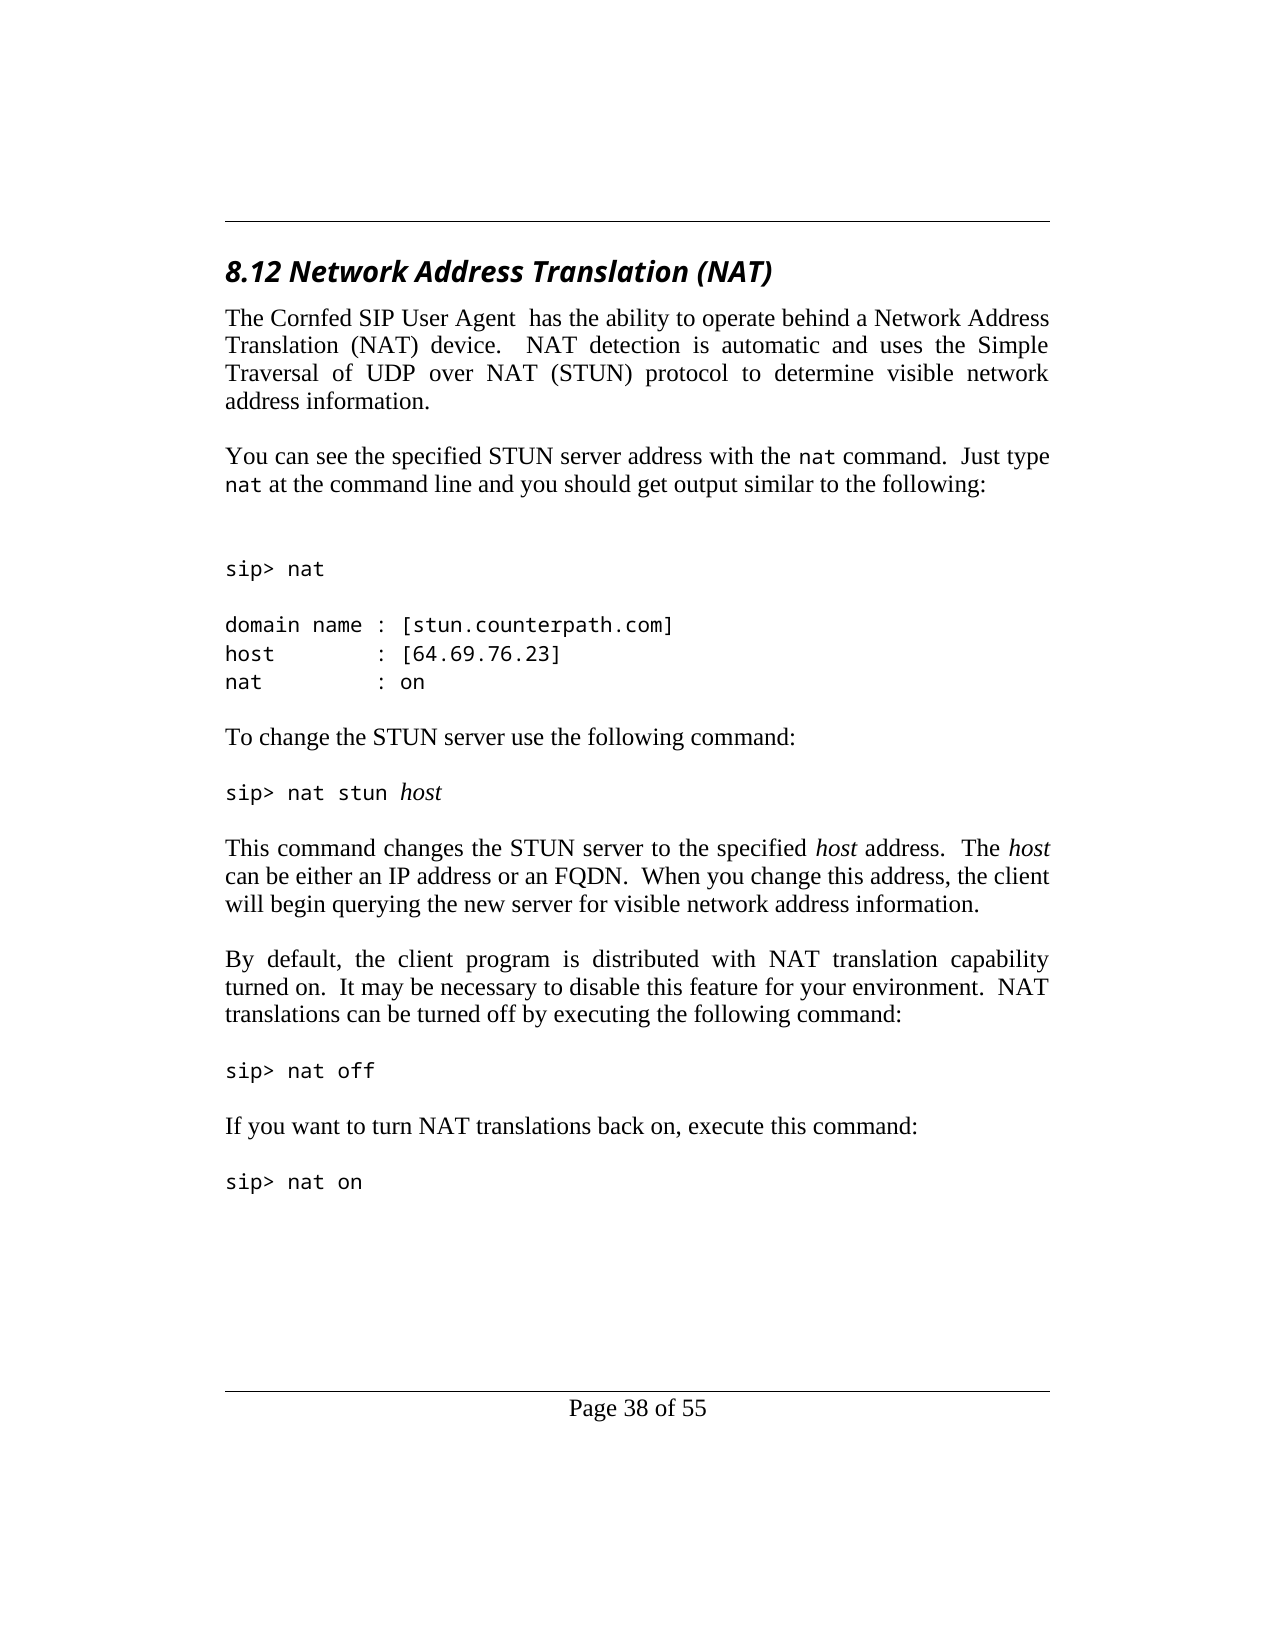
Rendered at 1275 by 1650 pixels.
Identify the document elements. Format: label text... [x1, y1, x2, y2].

text sip> nat off [225, 1056, 1050, 1084]
text By default, the client program is distributed with NAT translation capability turned on. It may be necessary to disable this feature for your environment. NAT translations can be turned off by executing the following command: [225, 945, 1050, 1028]
text You can see the specified STUN server address with the nat command. Just type nat at the command line and you should get output similar to the following: [225, 442, 1050, 499]
subtitle Network Address Translation (NAT) [225, 251, 1050, 291]
text This command changes the STUN server to the specified host address. The host can be either an IP address or an FQDN. When you change this address, the client will begin querying the new server for visible network address information. [225, 834, 1050, 917]
text nat : on [225, 667, 1050, 695]
text The Cornfed SIP User Agent has the ability to operate behind a Network Address Translation (NAT) device. NAT detection is automatic and uses the Simple Traversal of UDP over NAT (STUN) protocol to determine visible network address information. [225, 304, 1050, 414]
text domain name : [stun.counterpath.com] [225, 611, 1050, 639]
text host : [64.69.76.23] [225, 639, 1050, 667]
text To change the STUN server use the following command: [225, 723, 1050, 751]
text sip> nat stun host [225, 778, 1050, 807]
text sip> nat on [225, 1167, 1050, 1196]
text sip> nat [225, 554, 1050, 582]
text If you want to turn NAT translations back on, execute this command: [225, 1112, 1050, 1139]
